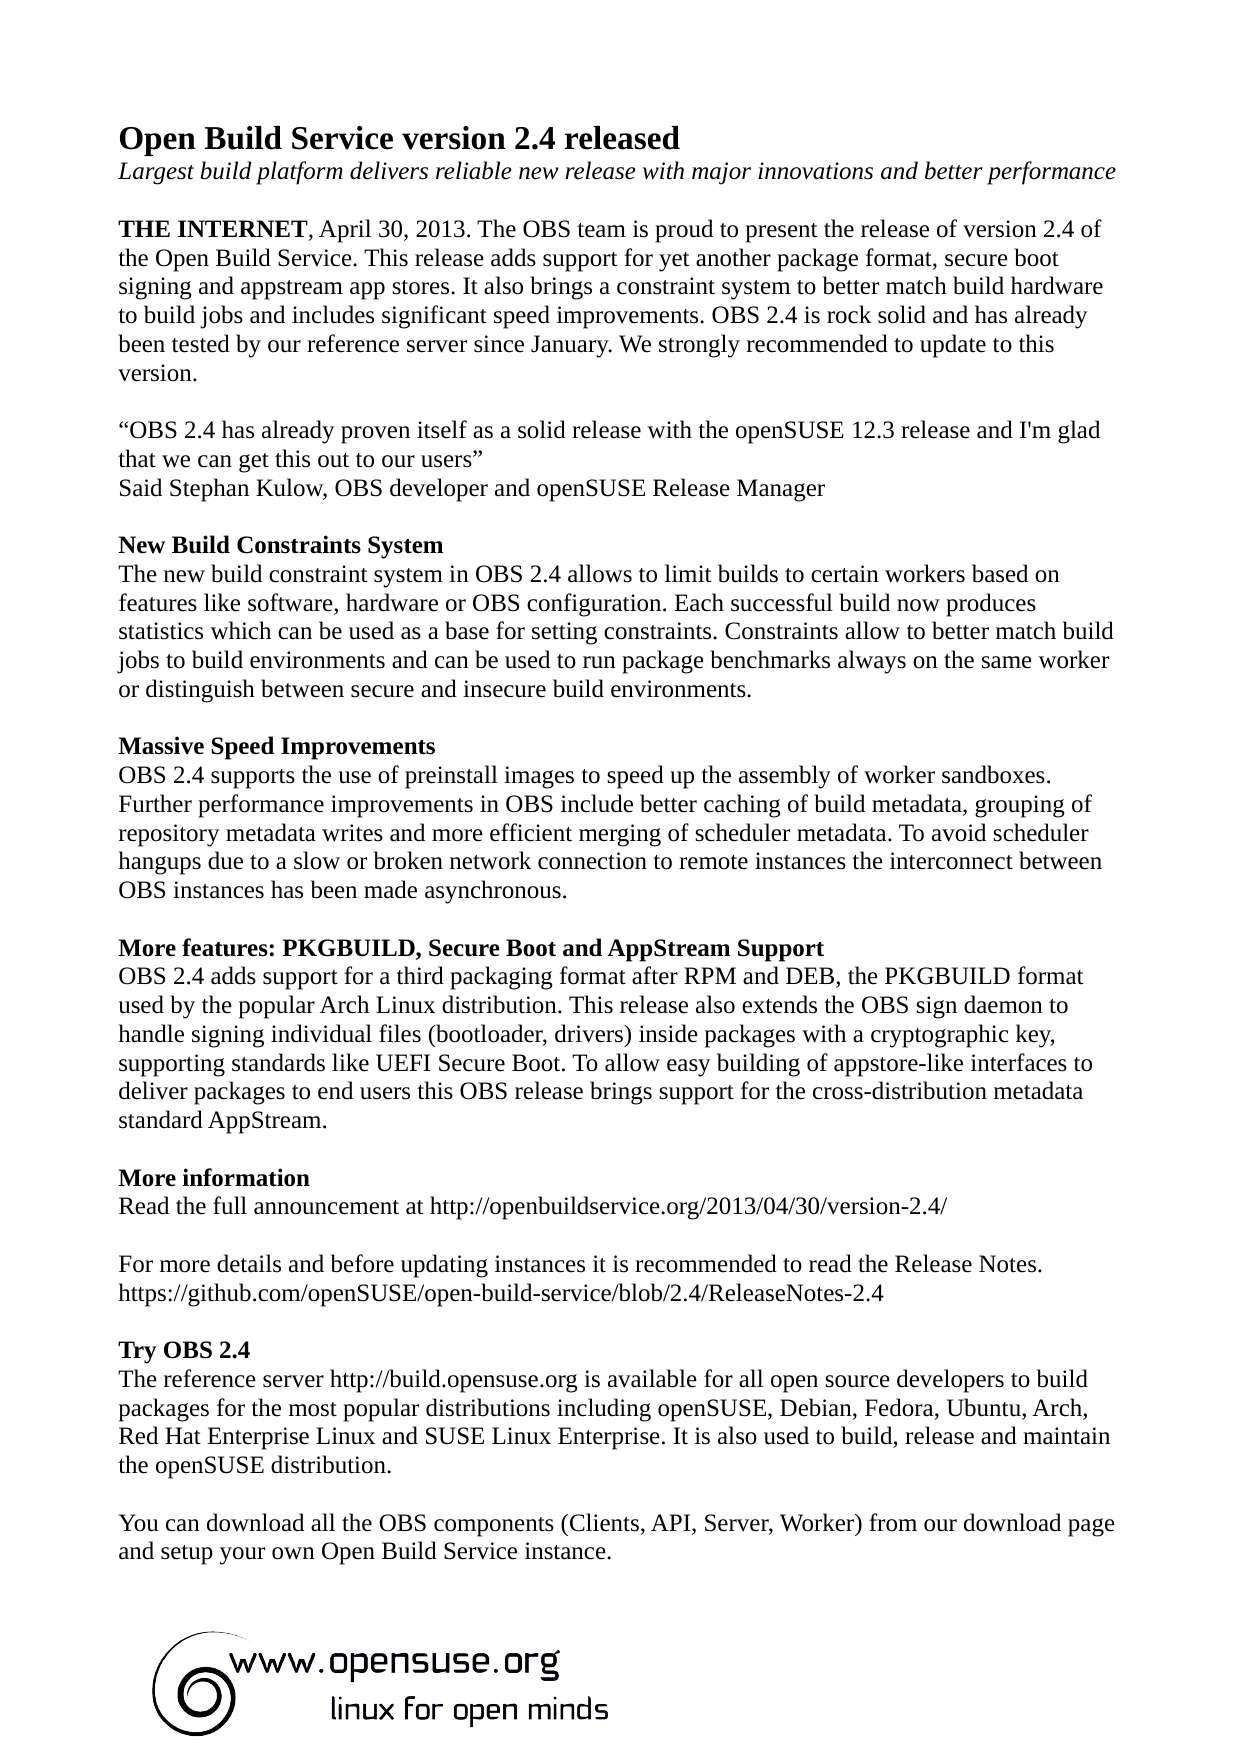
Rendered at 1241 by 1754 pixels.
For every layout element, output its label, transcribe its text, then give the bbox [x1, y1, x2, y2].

text The reference server http://build.opensuse.org is available for all open source developers to build packages for the most popular distributions including openSUSE, Debian, Fedora, Ubuntu, Arch, Red Hat Enterprise Linux and SUSE Linux Enterprise. It is also used to build, release and maintain the openSUSE distribution. [118, 1364, 1122, 1479]
text More features: PKGBUILD, Secure Boot and AppStream Support [118, 933, 1122, 961]
text OBS 2.4 adds support for a third packaging format after RPM and DEB, the PKGBUILD format used by the popular Arch Linux distribution. This release also extends the OBS sign daemon to handle signing individual files (bootloader, drivers) inside packages with a cryptographic key, supporting standards like UEFI Secure Boot. To allow easy building of appstore-like interfaces to deliver packages to end users this OBS release brings support for the cross-distribution metadata standard AppStream. [118, 961, 1122, 1134]
picture [118, 1606, 1123, 1750]
text Try OBS 2.4 [118, 1335, 1122, 1364]
text Read the full announcement at http://openbuildservice.org/2013/04/30/version-2.4/ [118, 1191, 1122, 1220]
text Largest build platform delivers reliable new release with major innovations and better performance [118, 156, 1122, 185]
text New Build Constraints System [118, 530, 1122, 559]
text You can download all the OBS components (Clients, API, Server, Worker) from our download page and setup your own Open Build Service instance. [118, 1508, 1122, 1565]
text More information [118, 1163, 1122, 1191]
text Said Stephan Kulow, OBS developer and openSUSE Release Manager [118, 473, 1122, 501]
text For more details and before updating instances it is recommended to read the Release Notes. [118, 1249, 1122, 1278]
text The new build constraint system in OBS 2.4 allows to limit builds to certain workers based on features like software, hardware or OBS configuration. Each successful build now produces statistics which can be used as a base for setting constraints. Constraints allow to better match build jobs to build environments and can be used to run package benchmarks always on the same worker or distinguish between secure and insecure build environments. [118, 559, 1122, 703]
text Massive Speed Improvements [118, 731, 1122, 760]
text https://github.com/openSUSE/open-build-service/blob/2.4/ReleaseNotes-2.4 [118, 1278, 1122, 1306]
text Open Build Service version 2.4 released [118, 118, 1122, 156]
text THE INTERNET, April 30, 2013. The OBS team is proud to present the release of version 2.4 of the Open Build Service. This release adds support for yet another package format, secure boot signing and appstream app stores. It also brings a constraint system to better match build hardware to build jobs and includes significant speed improvements. OBS 2.4 is rock solid and has already been tested by our reference server since January. We strongly recommended to update to this version. [118, 214, 1122, 386]
text OBS 2.4 supports the use of preinstall images to speed up the assembly of worker sandboxes. Further performance improvements in OBS include better caching of build metadata, grouping of repository metadata writes and more efficient merging of scheduler metadata. To avoid scheduler hangups due to a slow or broken network connection to remote instances the interconnect between OBS instances has been made asynchronous. [118, 760, 1122, 904]
text “OBS 2.4 has already proven itself as a solid release with the openSUSE 12.3 release and I'm glad that we can get this out to our users” [118, 415, 1122, 473]
